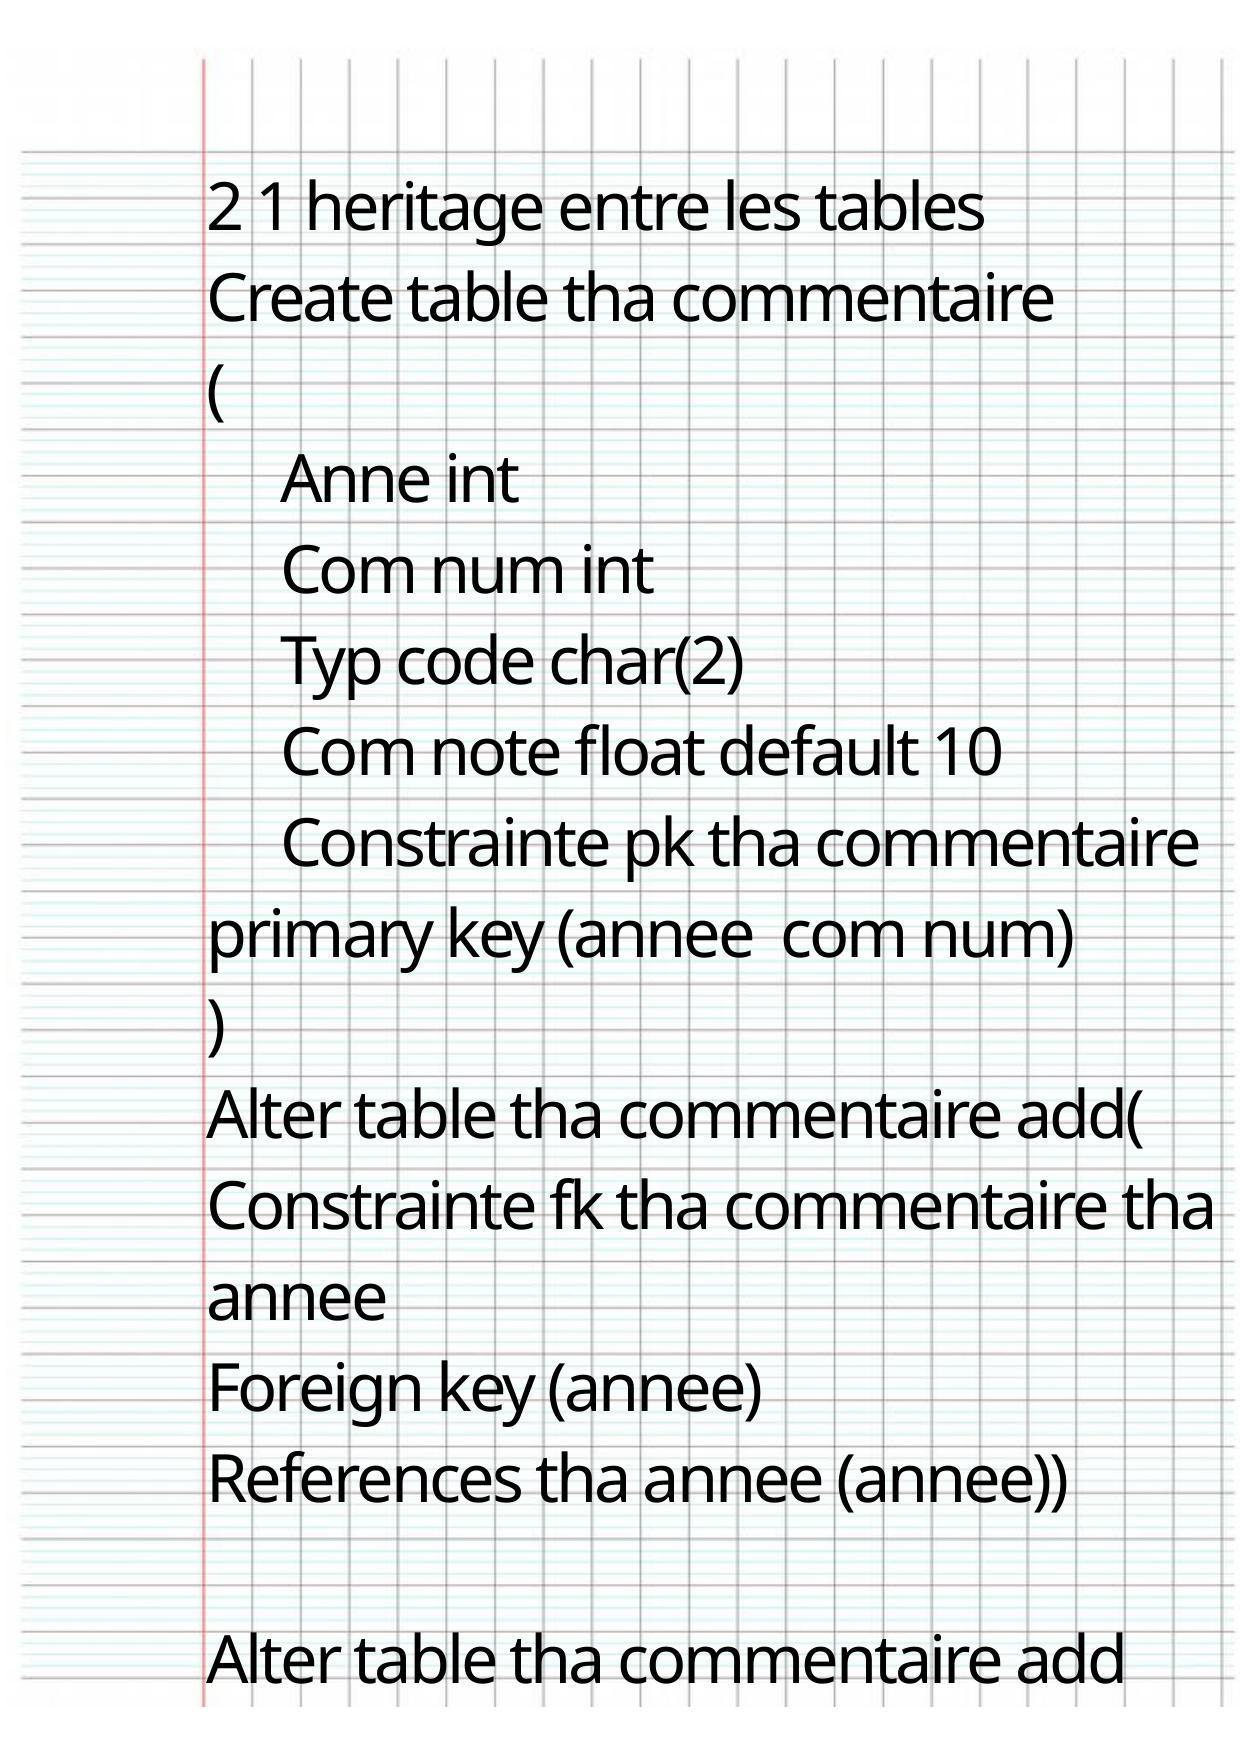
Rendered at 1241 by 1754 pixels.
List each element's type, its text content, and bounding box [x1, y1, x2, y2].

text Constrainte pk tha commentaire primary key (annee com num) [206, 795, 1240, 977]
text 2 1 heritage entre les tables [206, 159, 1240, 250]
text ( [206, 341, 1240, 432]
text Create table tha commentaire [206, 250, 1240, 341]
text Anne int [206, 432, 1240, 522]
picture [5, 47, 1241, 1707]
text Typ code char(2) [206, 613, 1240, 704]
text Constrainte fk tha commentaire tha annee [206, 1158, 1240, 1340]
text Foreign key (annee) [206, 1340, 1240, 1431]
text References tha annee (annee)) [206, 1431, 1240, 1522]
text Alter table tha commentaire add [206, 1612, 1240, 1703]
text Alter table tha commentaire add( [206, 1067, 1240, 1158]
text Com note float default 10 [206, 704, 1240, 795]
text ) [206, 977, 1240, 1067]
text Com num int [206, 522, 1240, 613]
